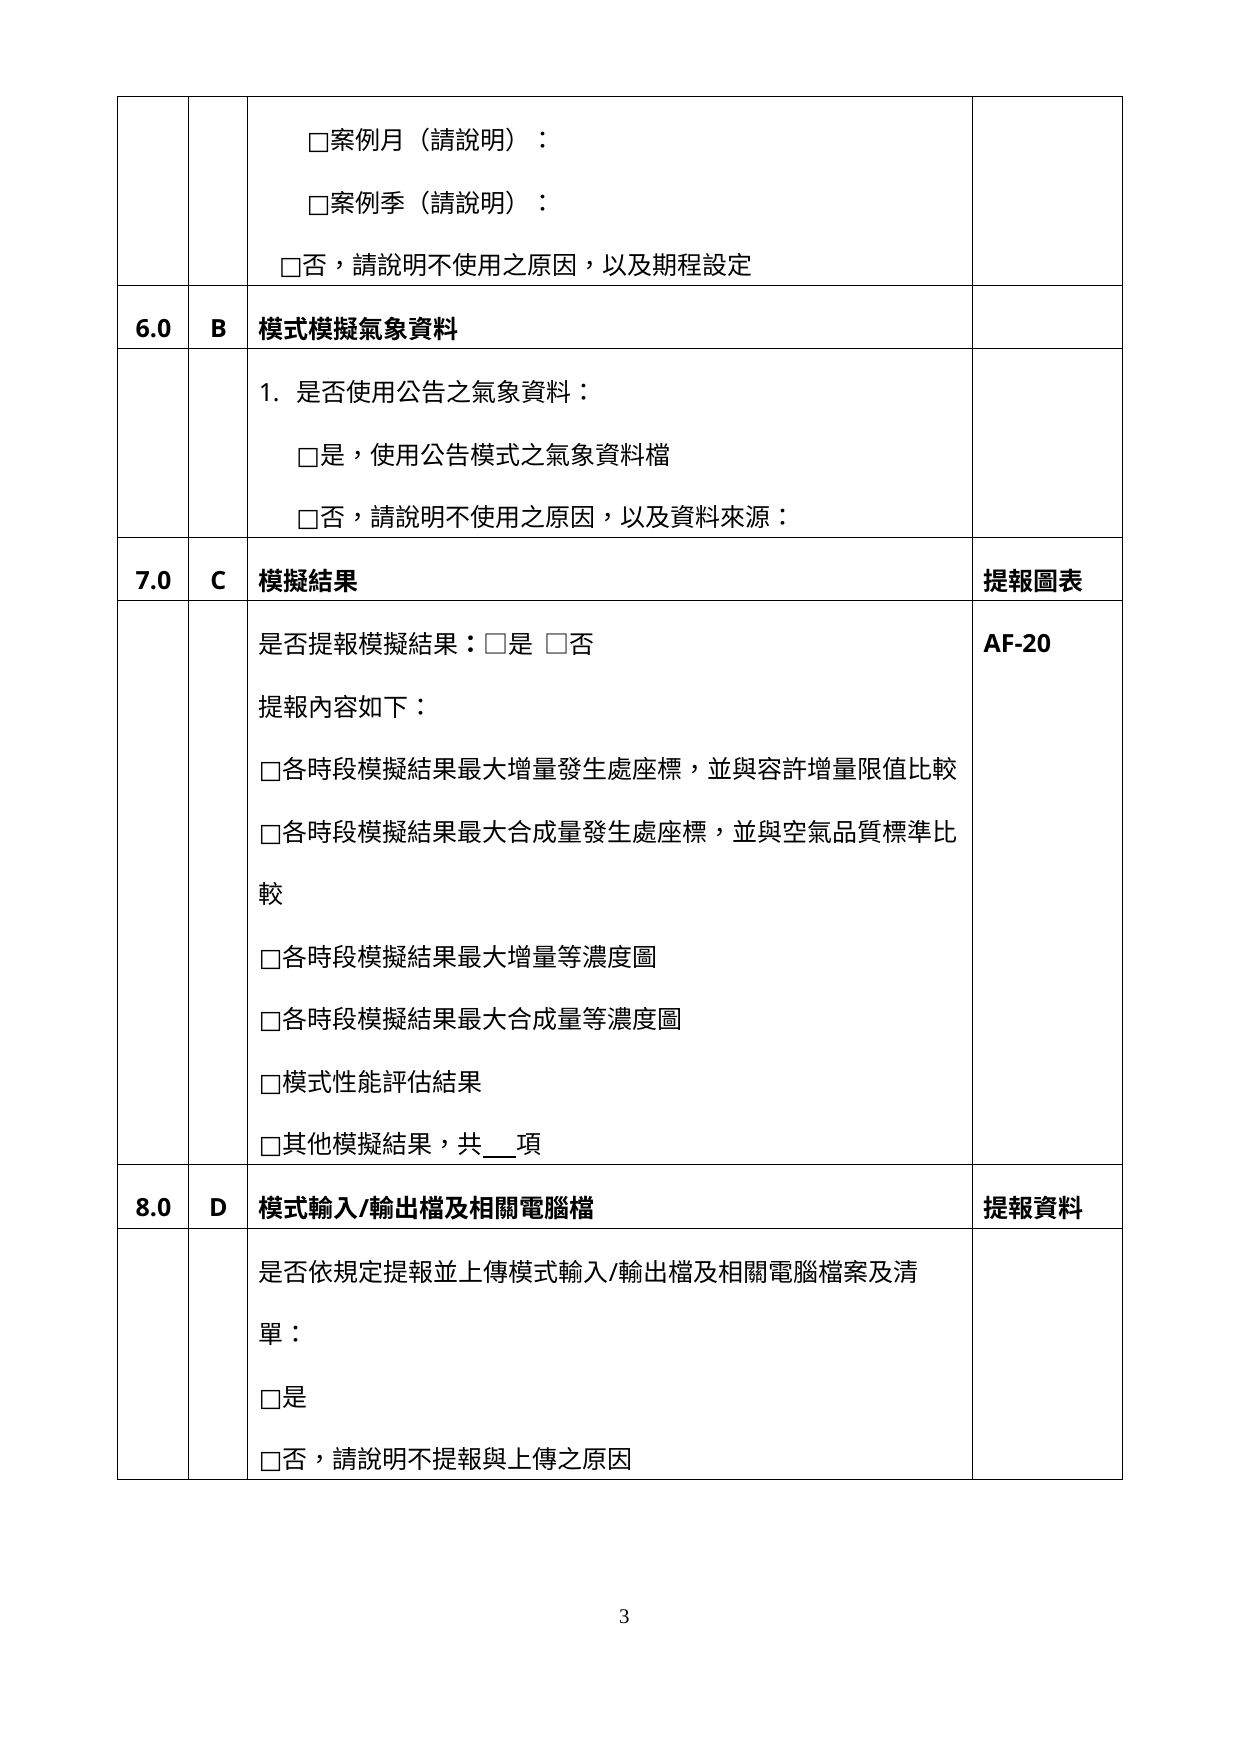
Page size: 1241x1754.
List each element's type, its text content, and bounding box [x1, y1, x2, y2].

table_cell 7.0 [118, 538, 188, 600]
table_cell D [189, 1165, 247, 1227]
table_cell 是否提報模擬結果：□是 □否 提報內容如下： □各時段模擬結果最大增量發生處座標，並與容許增量限值比較 □各時段模擬結果最大合成量發生處座標，並與空氣品質標準比較 □各時段模擬結果最大增量等濃度圖 □各時段模擬結果最大合成量等濃度圖 □模式性能評估結果 □其他模擬結果，共 項 [248, 601, 972, 1164]
table_cell AF-20 [973, 601, 1122, 1164]
table_cell [118, 349, 188, 537]
table_cell 8.0 [118, 1165, 188, 1227]
table_cell [973, 97, 1122, 285]
table_cell 提報資料 [973, 1165, 1122, 1227]
table_cell □案例月（請說明）： □案例季（請說明）： □否，請說明不使用之原因，以及期程設定 [248, 97, 972, 285]
table_cell [973, 349, 1122, 537]
table_cell 模式模擬氣象資料 [248, 286, 972, 348]
table_cell [189, 1229, 247, 1478]
table_cell 是否使用公告之氣象資料： □是，使用公告模式之氣象資料檔 □否，請說明不使用之原因，以及資料來源： [248, 349, 972, 537]
table_cell C [189, 538, 247, 600]
table_cell [189, 601, 247, 1164]
table_cell 6.0 [118, 286, 188, 348]
table_cell [118, 1229, 188, 1478]
table_cell [189, 97, 247, 285]
table_cell 是否依規定提報並上傳模式輸入/輸出檔及相關電腦檔案及清單： □是 □否，請說明不提報與上傳之原因 [248, 1229, 972, 1478]
table_cell [973, 286, 1122, 348]
table_cell 提報圖表 [973, 538, 1122, 600]
table_cell [118, 97, 188, 285]
table_cell B [189, 286, 247, 348]
table_cell [189, 349, 247, 537]
table_cell [973, 1229, 1122, 1478]
table_cell [118, 601, 188, 1164]
table_cell 模擬結果 [248, 538, 972, 600]
table_cell 模式輸入/輸出檔及相關電腦檔 [248, 1165, 972, 1227]
